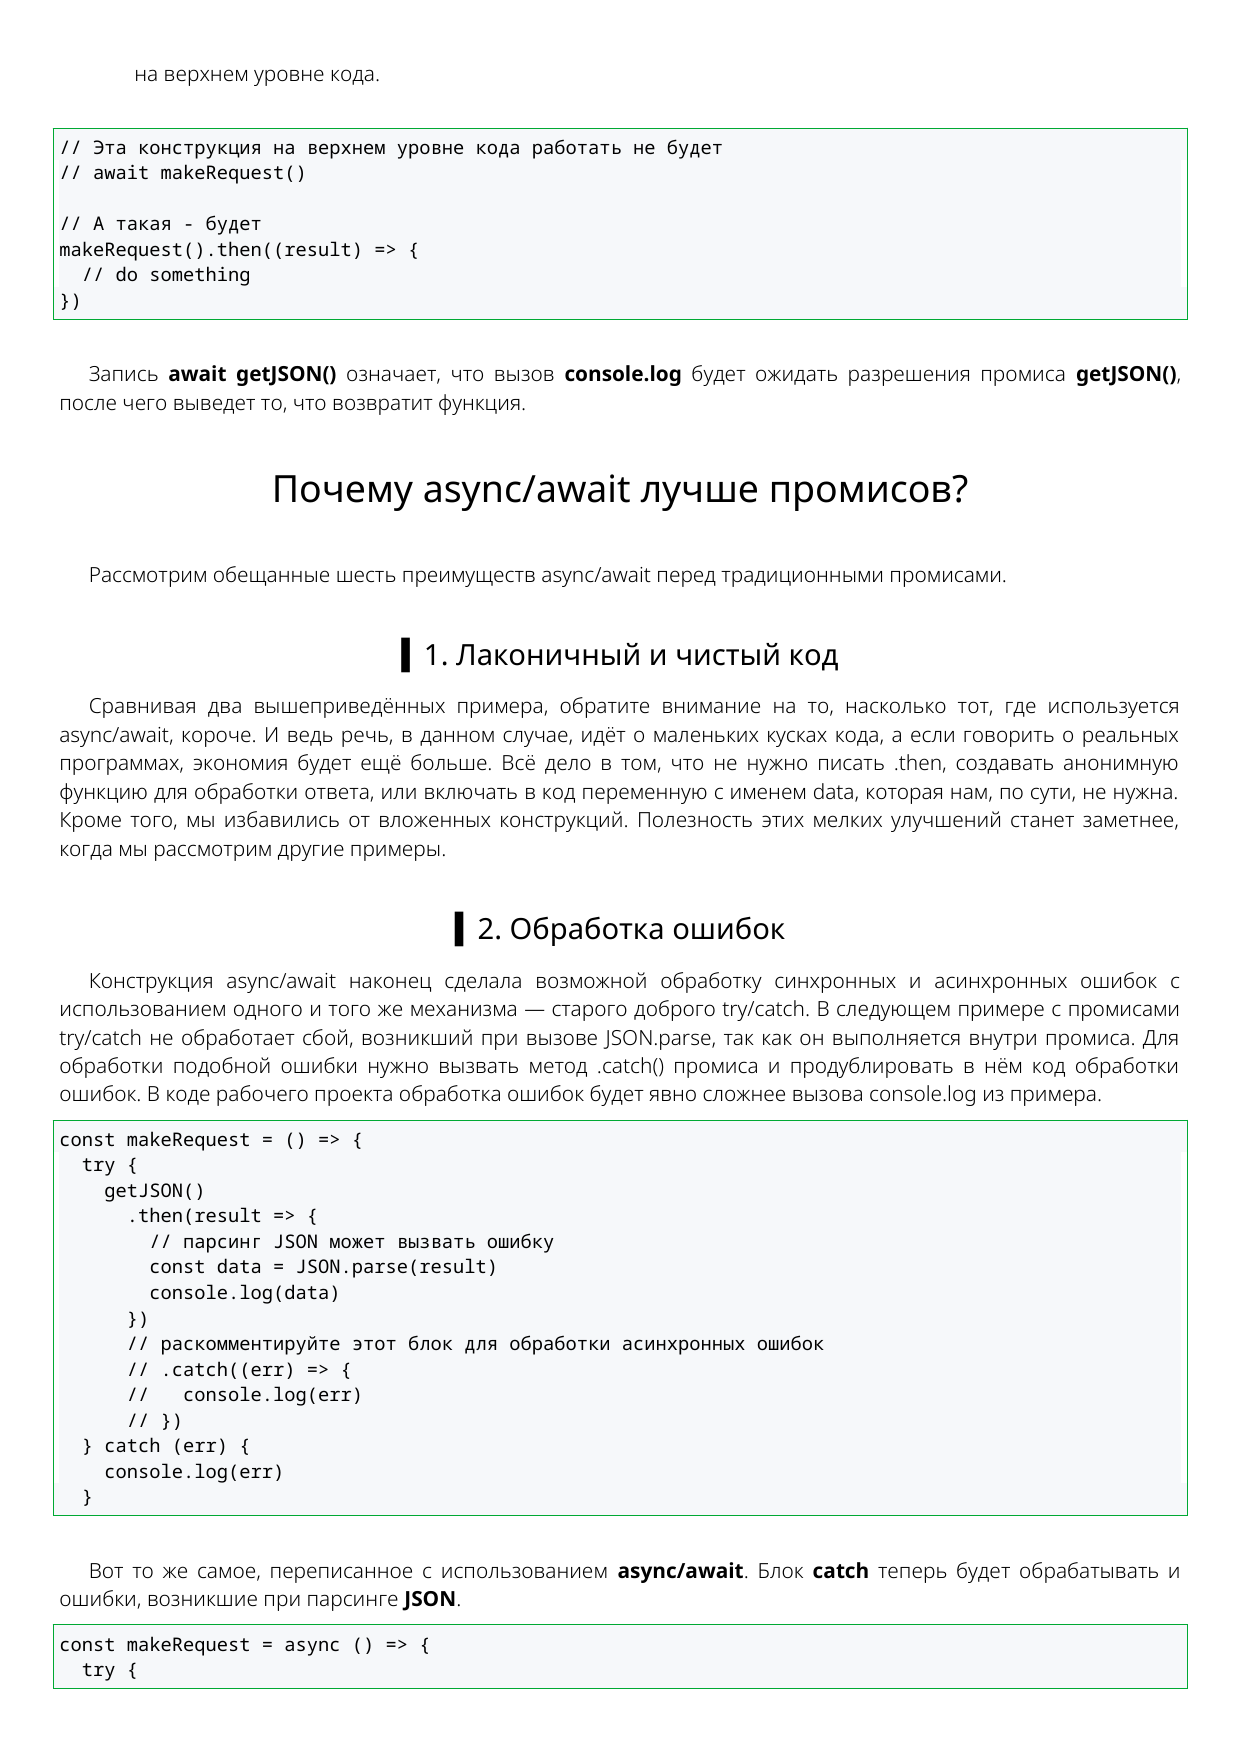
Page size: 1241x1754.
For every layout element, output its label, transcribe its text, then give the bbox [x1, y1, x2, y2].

subtitle ▍2. Обработка ошибок [59, 908, 1181, 948]
text // парсинг JSON может вызвать ошибку [59, 1228, 1181, 1254]
text Рассмотрим обещанные шесть преимуществ async/await перед традиционными промисами. [59, 560, 1181, 588]
text // do something [59, 262, 1181, 281]
subtitle Почему async/await лучше промисов? [59, 462, 1181, 513]
text } [54, 1477, 1187, 1515]
text // }) [59, 1407, 1181, 1432]
text // await makeRequest() [59, 160, 1181, 185]
text console.log(err) [59, 1458, 1181, 1477]
list на верхнем уровне кода. [97, 59, 1181, 87]
text Сравнивая два вышеприведённых примера, обратите внимание на то, насколько тот, где используется async/await, короче. И ведь речь, в данном случае, идёт о маленьких кусках кода, а если говорить о реальных программах, экономия будет ещё больше. Всё дело в том, что не нужно писать .then, создавать анонимную функцию для обработки ответа, или включать в код переменную с именем data, которая нам, по сути, не нужна. Кроме того, мы избавились от вложенных конструкций. Полезность этих мелких улучшений станет заметнее, когда мы рассмотрим другие примеры. [59, 692, 1181, 862]
text } catch (err) { [59, 1432, 1181, 1458]
text makeRequest().then((result) => { [59, 236, 1181, 262]
text // раскомментируйте этот блок для обработки асинхронных ошибок [59, 1330, 1181, 1356]
text // .catch((err) => { [59, 1356, 1181, 1381]
text Конструкция async/await наконец сделала возможной обработку синхронных и асинхронных ошибок с использованием одного и того же механизма — старого доброго try/catch. В следующем примере с промисами try/catch не обработает сбой, возникший при вызове JSON.parse, так как он выполняется внутри промиса. Для обработки подобной ошибки нужно вызвать метод .catch() промиса и продублировать в нём код обработки ошибок. В коде рабочего проекта обработка ошибок будет явно сложнее вызова console.log из примера. [59, 966, 1181, 1108]
text try { [54, 1650, 1187, 1688]
text getJSON() [59, 1177, 1181, 1203]
text const makeRequest = () => { [54, 1121, 1187, 1152]
text // А такая - будет [59, 211, 1181, 236]
text const data = JSON.parse(result) [59, 1254, 1181, 1279]
text // Эта конструкция на верхнем уровне кода работать не будет [54, 129, 1187, 160]
text console.log(data) [59, 1279, 1181, 1305]
text }) [54, 281, 1187, 319]
text Вот то же самое, переписанное с использованием async/await. Блок catch теперь будет обрабатывать и ошибки, возникшие при парсинге JSON. [59, 1556, 1181, 1613]
subtitle ▍1. Лаконичный и чистый код [59, 634, 1181, 674]
text }) [59, 1305, 1181, 1330]
text const makeRequest = async () => { [54, 1625, 1187, 1650]
text try { [59, 1152, 1181, 1177]
text Запись await getJSON() означает, что вызов console.log будет ожидать разрешения промиса getJSON(), после чего выведет то, что возвратит функция. [59, 359, 1181, 416]
text .then(result => { [59, 1203, 1181, 1228]
text // console.log(err) [59, 1381, 1181, 1407]
